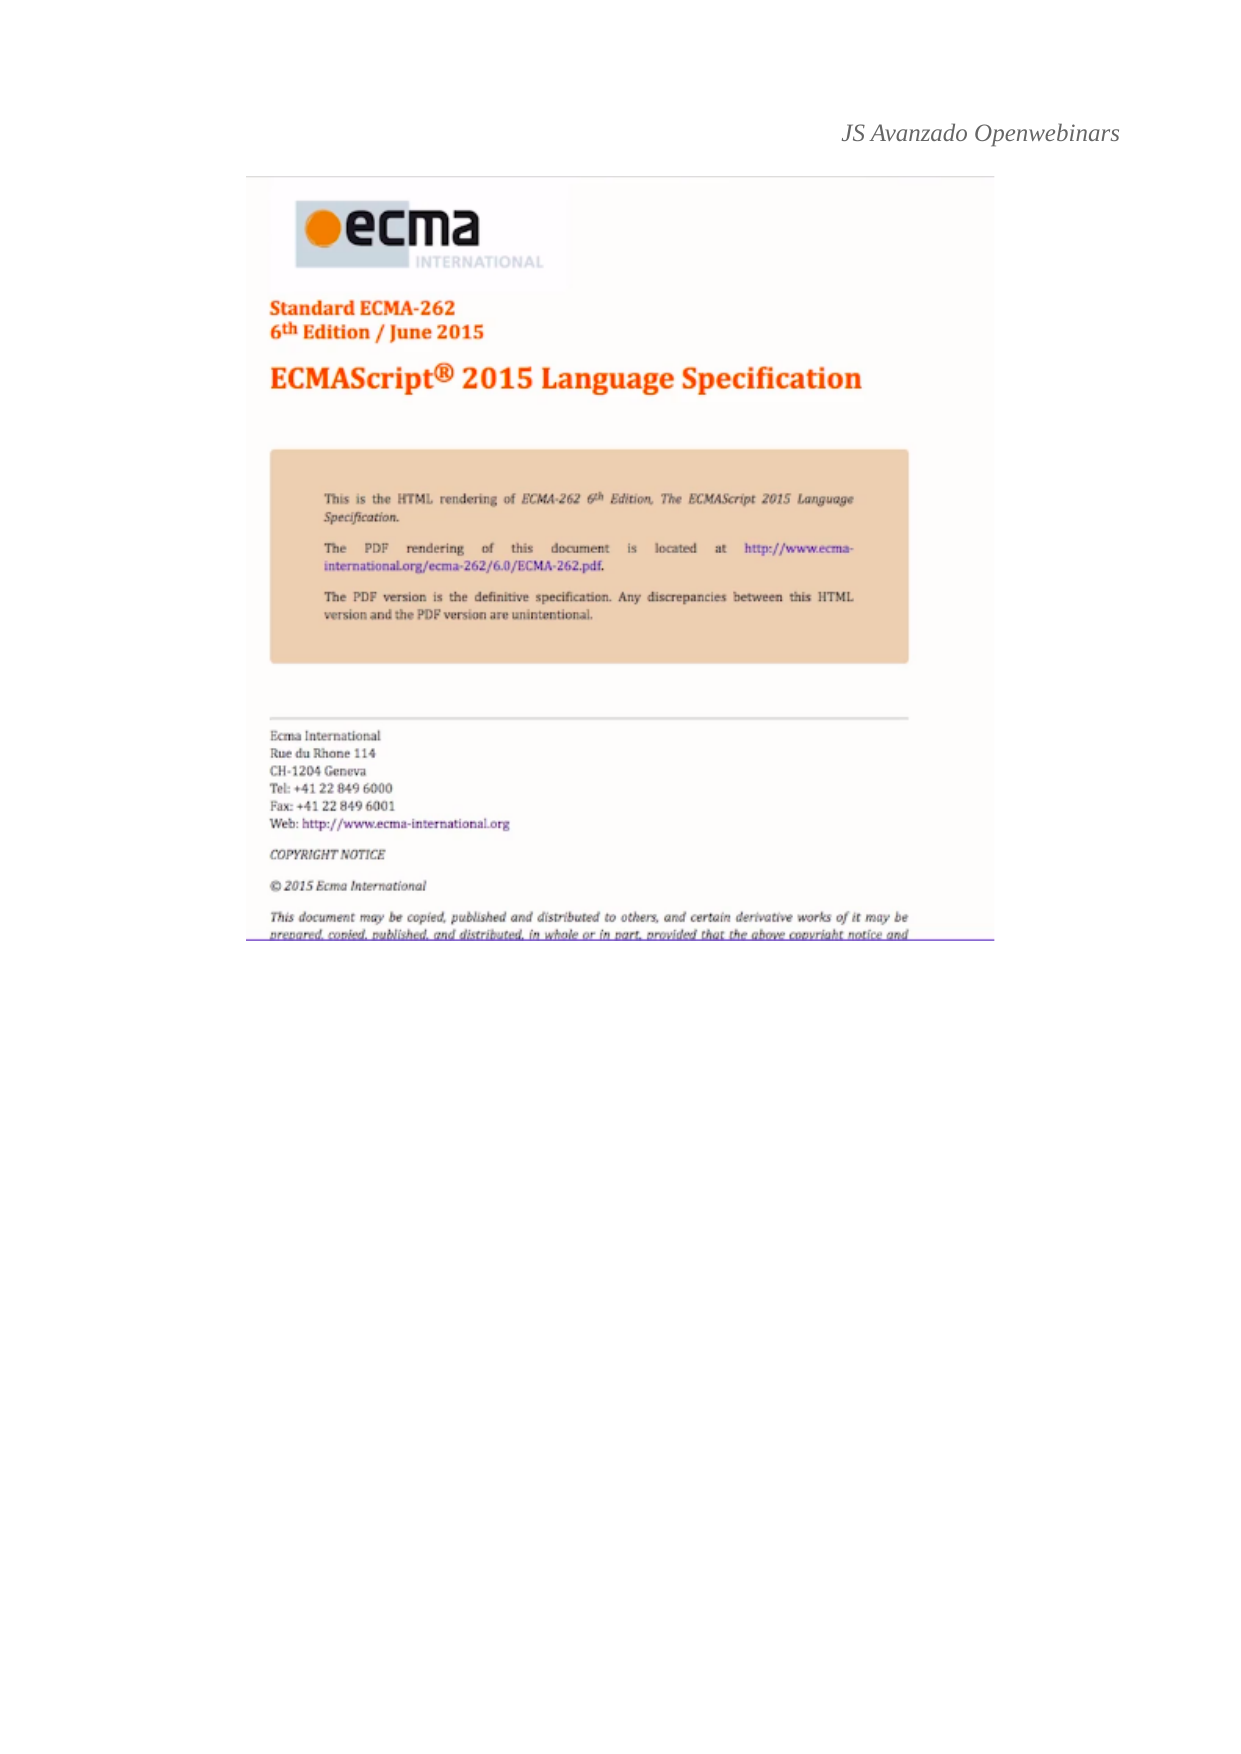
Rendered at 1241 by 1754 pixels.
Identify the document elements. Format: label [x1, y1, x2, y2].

picture [246, 176, 995, 941]
